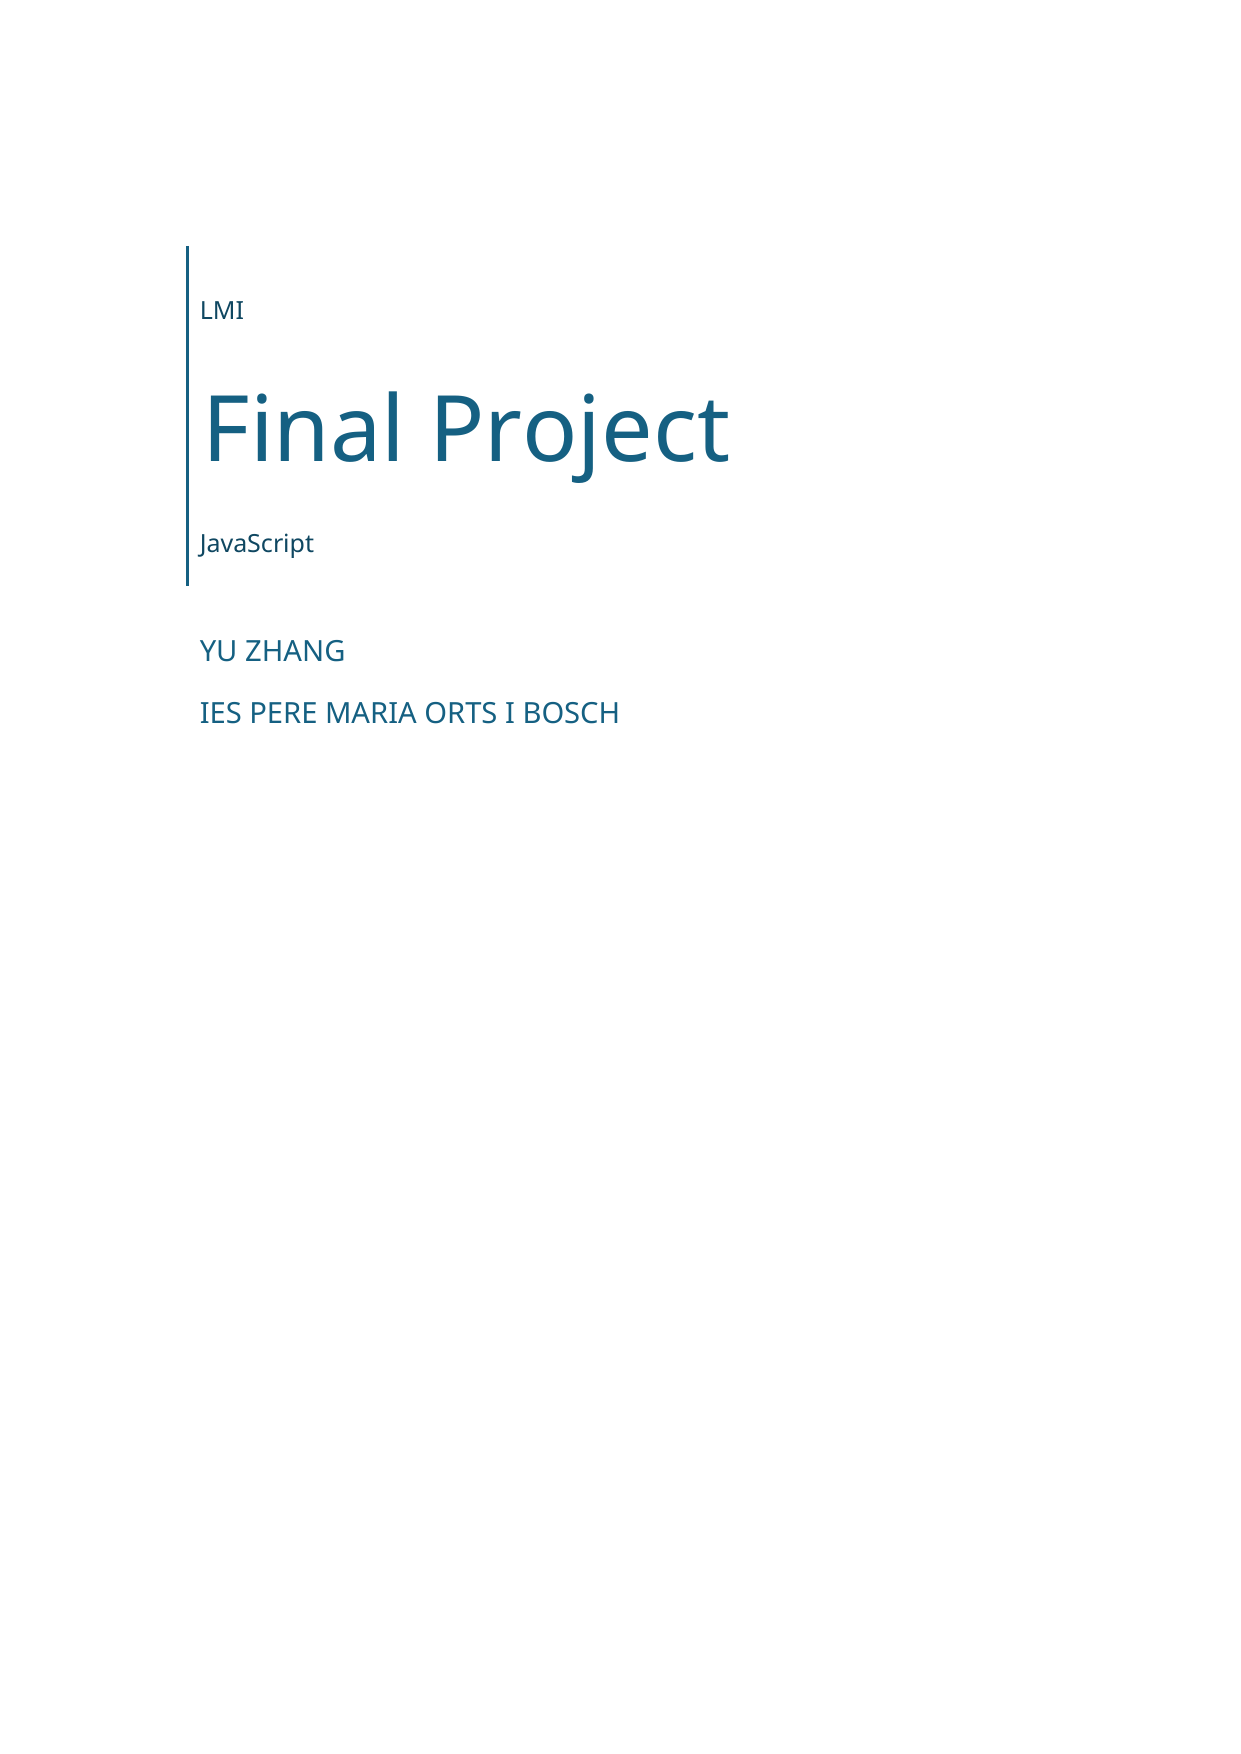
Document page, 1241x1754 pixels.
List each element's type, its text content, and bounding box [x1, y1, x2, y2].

table_header LMI [189, 246, 879, 353]
table_cell JavaScript [189, 478, 879, 586]
table_header YU ZHANG IES PERE MARIA ORTS I BOSCH [188, 586, 854, 818]
table_cell Final Project [189, 353, 879, 478]
